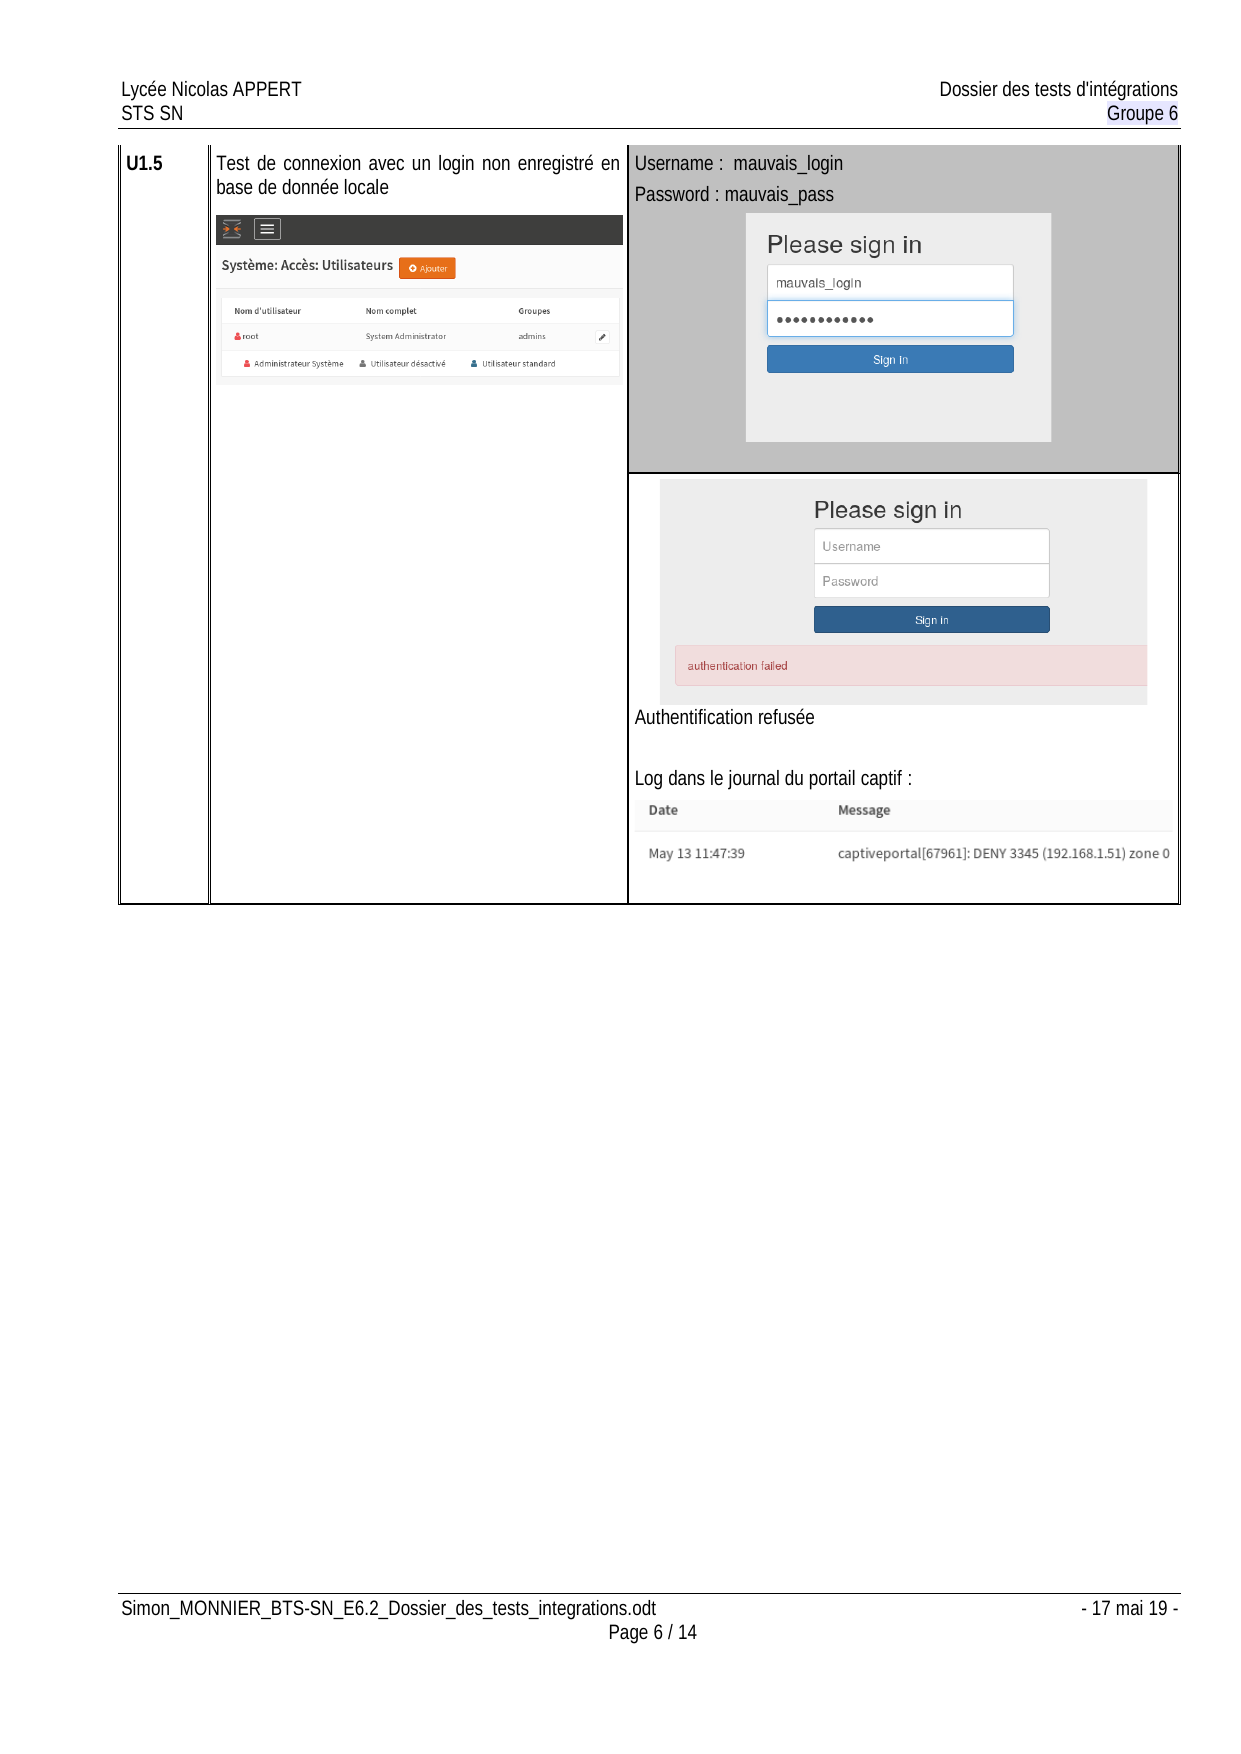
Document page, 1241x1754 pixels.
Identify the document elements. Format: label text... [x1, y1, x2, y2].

table_cell Test de connexion avec un login non enregistré en base de donnée locale [211, 145, 627, 903]
picture [216, 215, 623, 385]
table_header Username : mauvais_login Password : mauvais_pass [629, 145, 1178, 472]
picture [634, 800, 1173, 873]
picture [745, 213, 1052, 442]
table_cell U1.5 [121, 145, 208, 903]
table_cell [629, 474, 1178, 479]
picture [659, 479, 1148, 705]
table_cell Authentification refusée Log dans le journal du portail captif : [629, 480, 1178, 903]
